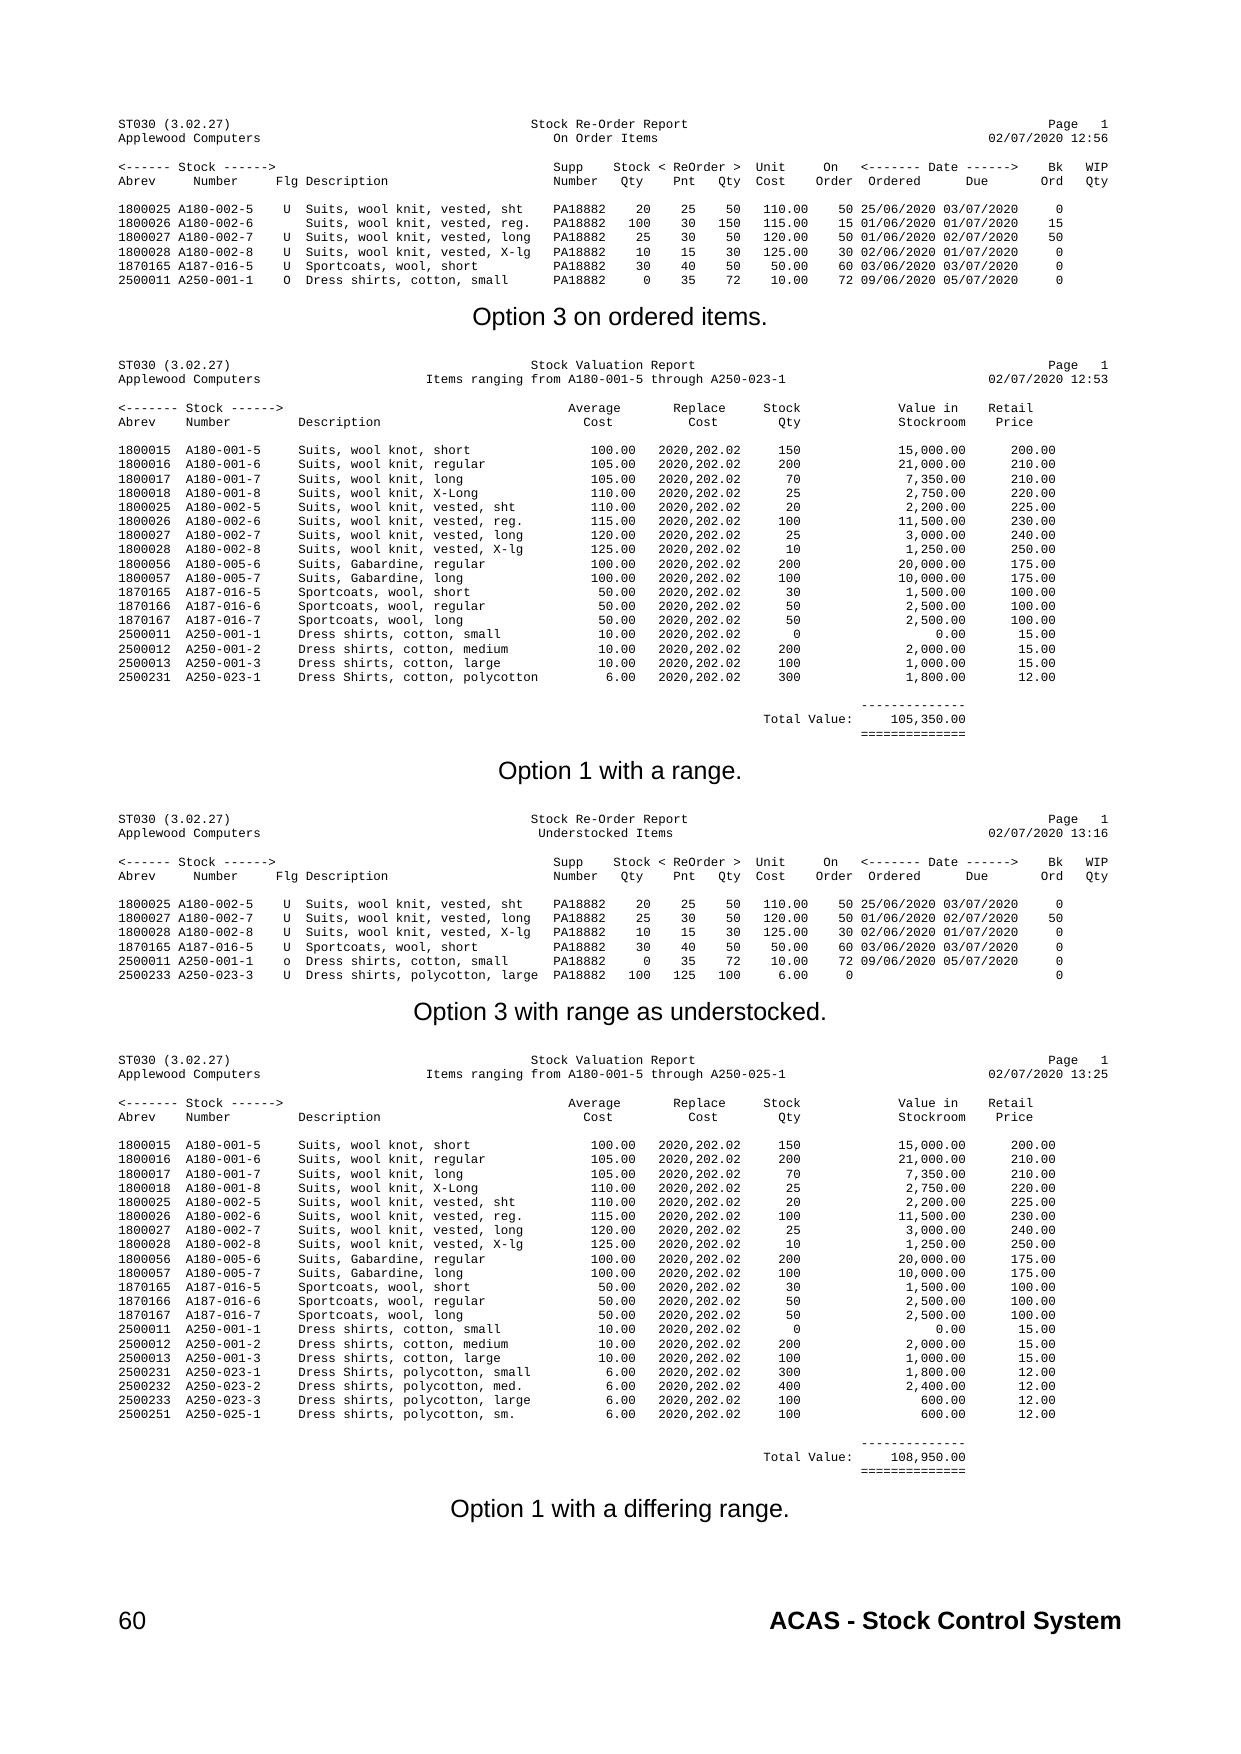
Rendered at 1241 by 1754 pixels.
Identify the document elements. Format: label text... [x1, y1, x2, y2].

text 2500012 A250-001-2 Dress shirts, cotton, medium 10.00 2020,202.02 200 2,000.00 15.00 [118, 643, 1122, 657]
text 2500011 A250-001-1 Dress shirts, cotton, small 10.00 2020,202.02 0 0.00 15.00 [118, 628, 1122, 643]
text 1800056 A180-005-6 Suits, Gabardine, regular 100.00 2020,202.02 200 20,000.00 175.00 [118, 558, 1122, 572]
text 1800026 A180-002-6 Suits, wool knit, vested, reg. 115.00 2020,202.02 100 11,500.00 230.00 [118, 515, 1122, 529]
text 1800025 A180-002-5 Suits, wool knit, vested, sht 110.00 2020,202.02 20 2,200.00 225.00 [118, 1196, 1122, 1210]
text 2500231 A250-023-1 Dress Shirts, polycotton, small 6.00 2020,202.02 300 1,800.00 12.00 [118, 1366, 1122, 1380]
text 2500011 A250-001-1 O Dress shirts, cotton, small PA18882 0 35 72 10.00 72 09/06/2020 05/07/2020 0 [118, 274, 1122, 288]
text <------- Stock ------> Average Replace Stock Value in Retail [118, 402, 1122, 416]
text 2500013 A250-001-3 Dress shirts, cotton, large 10.00 2020,202.02 100 1,000.00 15.00 [118, 657, 1122, 671]
text 1800027 A180-002-7 Suits, wool knit, vested, long 120.00 2020,202.02 25 3,000.00 240.00 [118, 1224, 1122, 1238]
text 2500232 A250-023-2 Dress shirts, polycotton, med. 6.00 2020,202.02 400 2,400.00 12.00 [118, 1380, 1122, 1394]
text 1870167 A187-016-7 Sportcoats, wool, long 50.00 2020,202.02 50 2,500.00 100.00 [118, 614, 1122, 628]
text ST030 (3.02.27) Stock Valuation Report Page 1 [118, 359, 1122, 373]
text 1800018 A180-001-8 Suits, wool knit, X-Long 110.00 2020,202.02 25 2,750.00 220.00 [118, 487, 1122, 501]
text 2500233 A250-023-3 U Dress shirts, polycotton, large PA18882 100 125 100 6.00 0 0 [118, 969, 1122, 983]
text 1870165 A187-016-5 Sportcoats, wool, short 50.00 2020,202.02 30 1,500.00 100.00 [118, 1281, 1122, 1295]
text 1800017 A180-001-7 Suits, wool knit, long 105.00 2020,202.02 70 7,350.00 210.00 [118, 1168, 1122, 1182]
text 1800015 A180-001-5 Suits, wool knot, short 100.00 2020,202.02 150 15,000.00 200.00 [118, 444, 1122, 458]
text 2500251 A250-025-1 Dress shirts, polycotton, sm. 6.00 2020,202.02 100 600.00 12.00 [118, 1408, 1122, 1423]
text 2500231 A250-023-1 Dress Shirts, cotton, polycotton 6.00 2020,202.02 300 1,800.00 12.00 [118, 671, 1122, 685]
text Option 3 with range as understocked. [118, 997, 1122, 1026]
text ST030 (3.02.27) Stock Re-Order Report Page 1 [118, 118, 1122, 132]
text 1870165 A187-016-5 U Sportcoats, wool, short PA18882 30 40 50 50.00 60 03/06/2020 03/07/2020 0 [118, 941, 1122, 955]
text <------ Stock ------> Supp Stock < ReOrder > Unit On <------- Date ------> Bk WIP [118, 856, 1122, 870]
text 1870165 A187-016-5 U Sportcoats, wool, short PA18882 30 40 50 50.00 60 03/06/2020 03/07/2020 0 [118, 260, 1122, 274]
text 1800015 A180-001-5 Suits, wool knot, short 100.00 2020,202.02 150 15,000.00 200.00 [118, 1139, 1122, 1153]
text -------------- [118, 1437, 1122, 1451]
text Applewood Computers Items ranging from A180-001-5 through A250-025-1 02/07/2020 13:25 [118, 1068, 1122, 1083]
text Total Value: 105,350.00 [118, 713, 1122, 728]
text Option 3 on ordered items. [118, 302, 1122, 331]
text 1800016 A180-001-6 Suits, wool knit, regular 105.00 2020,202.02 200 21,000.00 210.00 [118, 1153, 1122, 1168]
text ST030 (3.02.27) Stock Valuation Report Page 1 [118, 1054, 1122, 1068]
text 1800026 A180-002-6 Suits, wool knit, vested, reg. PA18882 100 30 150 115.00 15 01/06/2020 01/07/2020 15 [118, 217, 1122, 231]
text 1870167 A187-016-7 Sportcoats, wool, long 50.00 2020,202.02 50 2,500.00 100.00 [118, 1309, 1122, 1323]
text 1800027 A180-002-7 Suits, wool knit, vested, long 120.00 2020,202.02 25 3,000.00 240.00 [118, 529, 1122, 543]
text Abrev Number Flg Description Number Qty Pnt Qty Cost Order Ordered Due Ord Qty [118, 870, 1122, 884]
text Total Value: 108,950.00 [118, 1451, 1122, 1465]
text ============== [118, 1465, 1122, 1479]
text 2500011 A250-001-1 o Dress shirts, cotton, small PA18882 0 35 72 10.00 72 09/06/2020 05/07/2020 0 [118, 955, 1122, 969]
text Applewood Computers Items ranging from A180-001-5 through A250-023-1 02/07/2020 12:53 [118, 373, 1122, 388]
text 1800028 A180-002-8 U Suits, wool knit, vested, X-lg PA18882 10 15 30 125.00 30 02/06/2020 01/07/2020 0 [118, 926, 1122, 941]
text Abrev Number Description Cost Cost Qty Stockroom Price [118, 1111, 1122, 1125]
text 1800057 A180-005-7 Suits, Gabardine, long 100.00 2020,202.02 100 10,000.00 175.00 [118, 572, 1122, 586]
text <------- Stock ------> Average Replace Stock Value in Retail [118, 1097, 1122, 1111]
text 1800025 A180-002-5 Suits, wool knit, vested, sht 110.00 2020,202.02 20 2,200.00 225.00 [118, 501, 1122, 515]
text Abrev Number Description Cost Cost Qty Stockroom Price [118, 416, 1122, 430]
text 1870166 A187-016-6 Sportcoats, wool, regular 50.00 2020,202.02 50 2,500.00 100.00 [118, 1295, 1122, 1309]
text 1800017 A180-001-7 Suits, wool knit, long 105.00 2020,202.02 70 7,350.00 210.00 [118, 473, 1122, 487]
text 1870166 A187-016-6 Sportcoats, wool, regular 50.00 2020,202.02 50 2,500.00 100.00 [118, 600, 1122, 614]
text Abrev Number Flg Description Number Qty Pnt Qty Cost Order Ordered Due Ord Qty [118, 175, 1122, 189]
text 1800025 A180-002-5 U Suits, wool knit, vested, sht PA18882 20 25 50 110.00 50 25/06/2020 03/07/2020 0 [118, 898, 1122, 912]
text 2500012 A250-001-2 Dress shirts, cotton, medium 10.00 2020,202.02 200 2,000.00 15.00 [118, 1338, 1122, 1352]
text 1800026 A180-002-6 Suits, wool knit, vested, reg. 115.00 2020,202.02 100 11,500.00 230.00 [118, 1210, 1122, 1224]
text 1800028 A180-002-8 Suits, wool knit, vested, X-lg 125.00 2020,202.02 10 1,250.00 250.00 [118, 1238, 1122, 1253]
text ST030 (3.02.27) Stock Re-Order Report Page 1 [118, 813, 1122, 827]
text 1800028 A180-002-8 Suits, wool knit, vested, X-lg 125.00 2020,202.02 10 1,250.00 250.00 [118, 543, 1122, 558]
text 1800027 A180-002-7 U Suits, wool knit, vested, long PA18882 25 30 50 120.00 50 01/06/2020 02/07/2020 50 [118, 231, 1122, 246]
text 1800018 A180-001-8 Suits, wool knit, X-Long 110.00 2020,202.02 25 2,750.00 220.00 [118, 1182, 1122, 1196]
text Applewood Computers On Order Items 02/07/2020 12:56 [118, 132, 1122, 146]
text 2500011 A250-001-1 Dress shirts, cotton, small 10.00 2020,202.02 0 0.00 15.00 [118, 1323, 1122, 1338]
text ============== [118, 728, 1122, 742]
text 1800028 A180-002-8 U Suits, wool knit, vested, X-lg PA18882 10 15 30 125.00 30 02/06/2020 01/07/2020 0 [118, 246, 1122, 260]
text 1800056 A180-005-6 Suits, Gabardine, regular 100.00 2020,202.02 200 20,000.00 175.00 [118, 1253, 1122, 1267]
text 2500233 A250-023-3 Dress shirts, polycotton, large 6.00 2020,202.02 100 600.00 12.00 [118, 1394, 1122, 1408]
text 2500013 A250-001-3 Dress shirts, cotton, large 10.00 2020,202.02 100 1,000.00 15.00 [118, 1352, 1122, 1366]
text 1800016 A180-001-6 Suits, wool knit, regular 105.00 2020,202.02 200 21,000.00 210.00 [118, 458, 1122, 473]
text <------ Stock ------> Supp Stock < ReOrder > Unit On <------- Date ------> Bk WIP [118, 161, 1122, 175]
text Option 1 with a range. [118, 756, 1122, 785]
text 1870165 A187-016-5 Sportcoats, wool, short 50.00 2020,202.02 30 1,500.00 100.00 [118, 586, 1122, 600]
text Applewood Computers Understocked Items 02/07/2020 13:16 [118, 827, 1122, 841]
text 1800057 A180-005-7 Suits, Gabardine, long 100.00 2020,202.02 100 10,000.00 175.00 [118, 1267, 1122, 1281]
text 1800025 A180-002-5 U Suits, wool knit, vested, sht PA18882 20 25 50 110.00 50 25/06/2020 03/07/2020 0 [118, 203, 1122, 217]
text 1800027 A180-002-7 U Suits, wool knit, vested, long PA18882 25 30 50 120.00 50 01/06/2020 02/07/2020 50 [118, 912, 1122, 926]
text Option 1 with a differing range. [118, 1493, 1122, 1522]
text -------------- [118, 699, 1122, 713]
